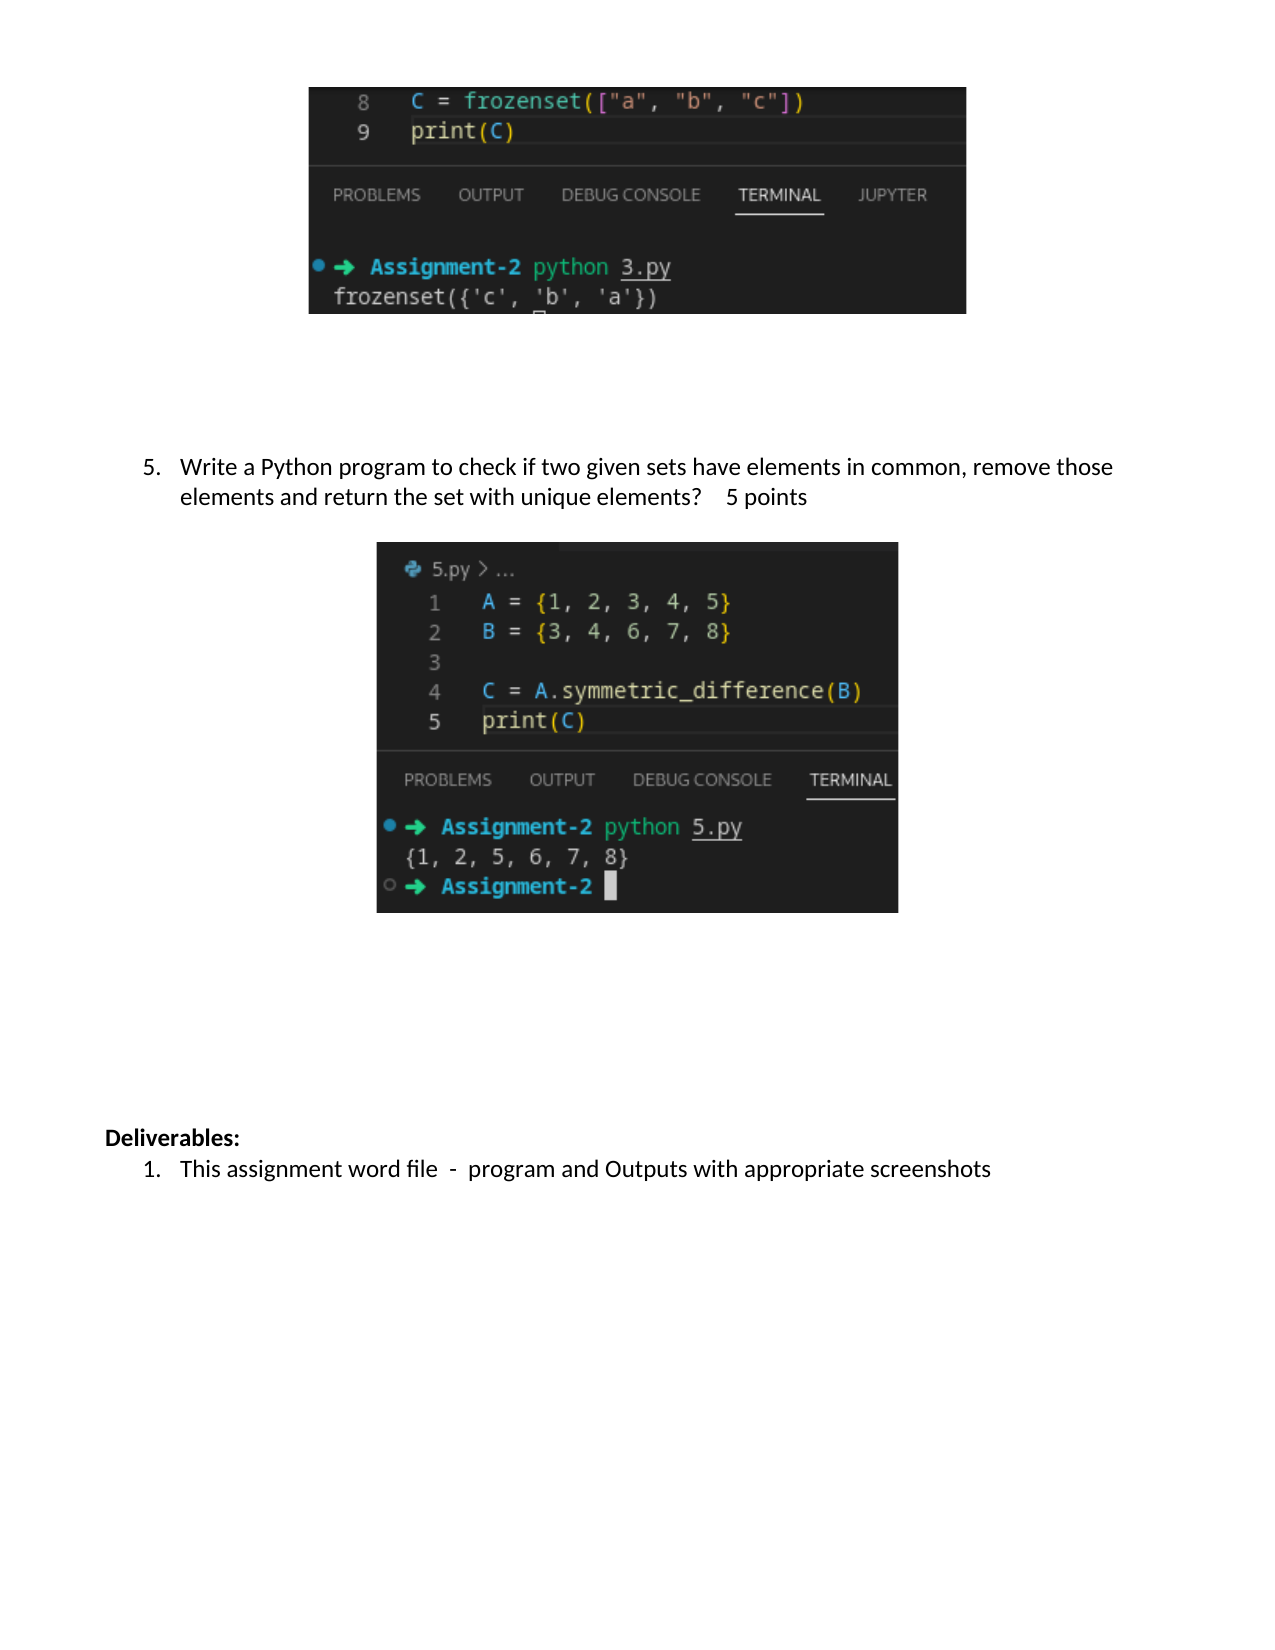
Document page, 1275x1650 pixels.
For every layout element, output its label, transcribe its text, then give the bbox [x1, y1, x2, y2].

list This assignment word file - program and Outputs with appropriate screenshots [142, 1153, 1170, 1183]
list Write a Python program to check if two given sets have elements in common, remove those elements and return the set with unique elements? 5 points [142, 451, 1170, 512]
picture [376, 542, 899, 913]
picture [308, 87, 967, 314]
text Deliverables: [105, 1122, 1170, 1153]
